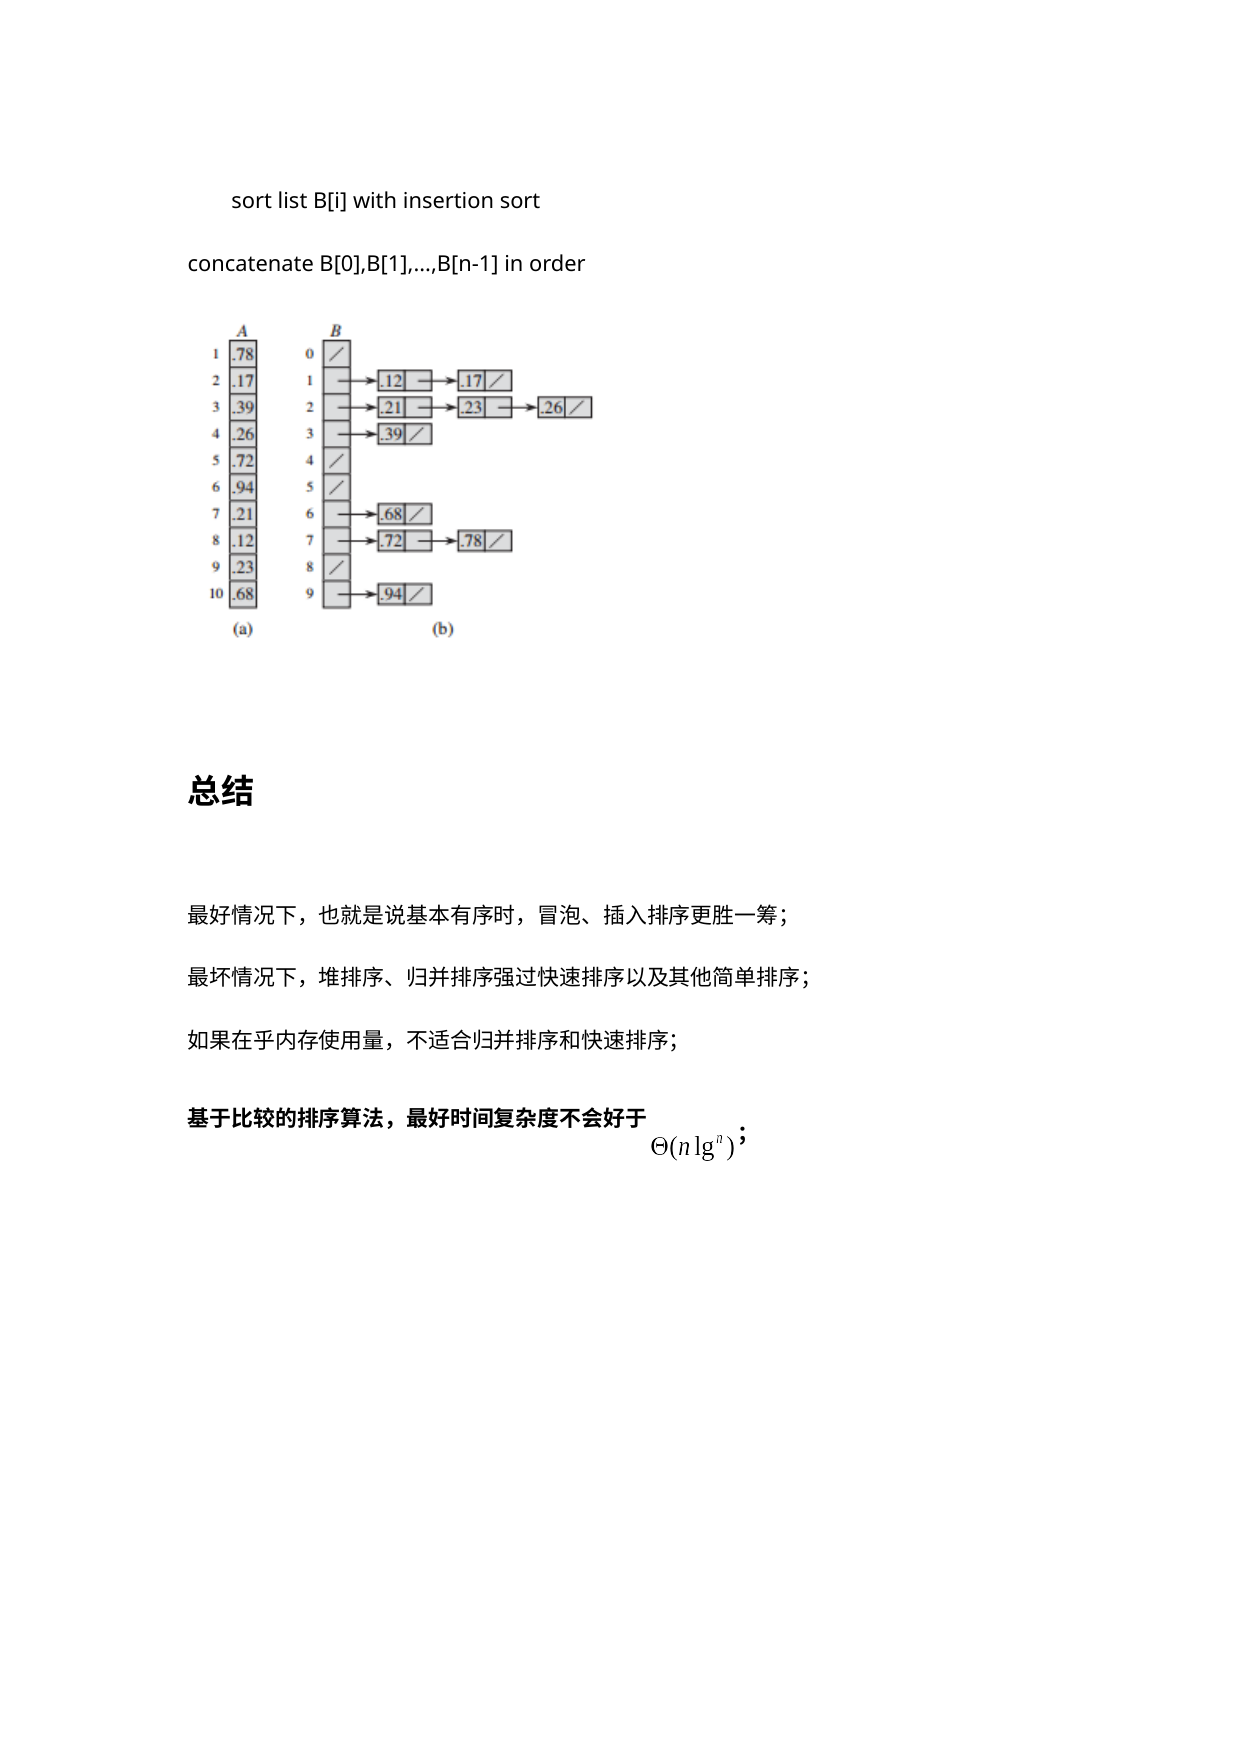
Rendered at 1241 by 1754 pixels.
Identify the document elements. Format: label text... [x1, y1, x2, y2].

text 最好情况下，也就是说基本有序时，冒泡、插入排序更胜一筹； [187, 872, 1053, 934]
text 最坏情况下，堆排序、归并排序强过快速排序以及其他简单排序； [187, 934, 1053, 997]
text concatenate B[0],B[1],...,B[n-1] in order [187, 221, 1053, 283]
text 如果在乎内存使用量，不适合归并排序和快速排序； [187, 997, 1053, 1059]
subtitle 总结 [187, 748, 1053, 810]
text 基于比较的排序算法，最好时间复杂度不会好于； [187, 1059, 1053, 1184]
text sort list B[i] with insertion sort [187, 158, 1053, 221]
